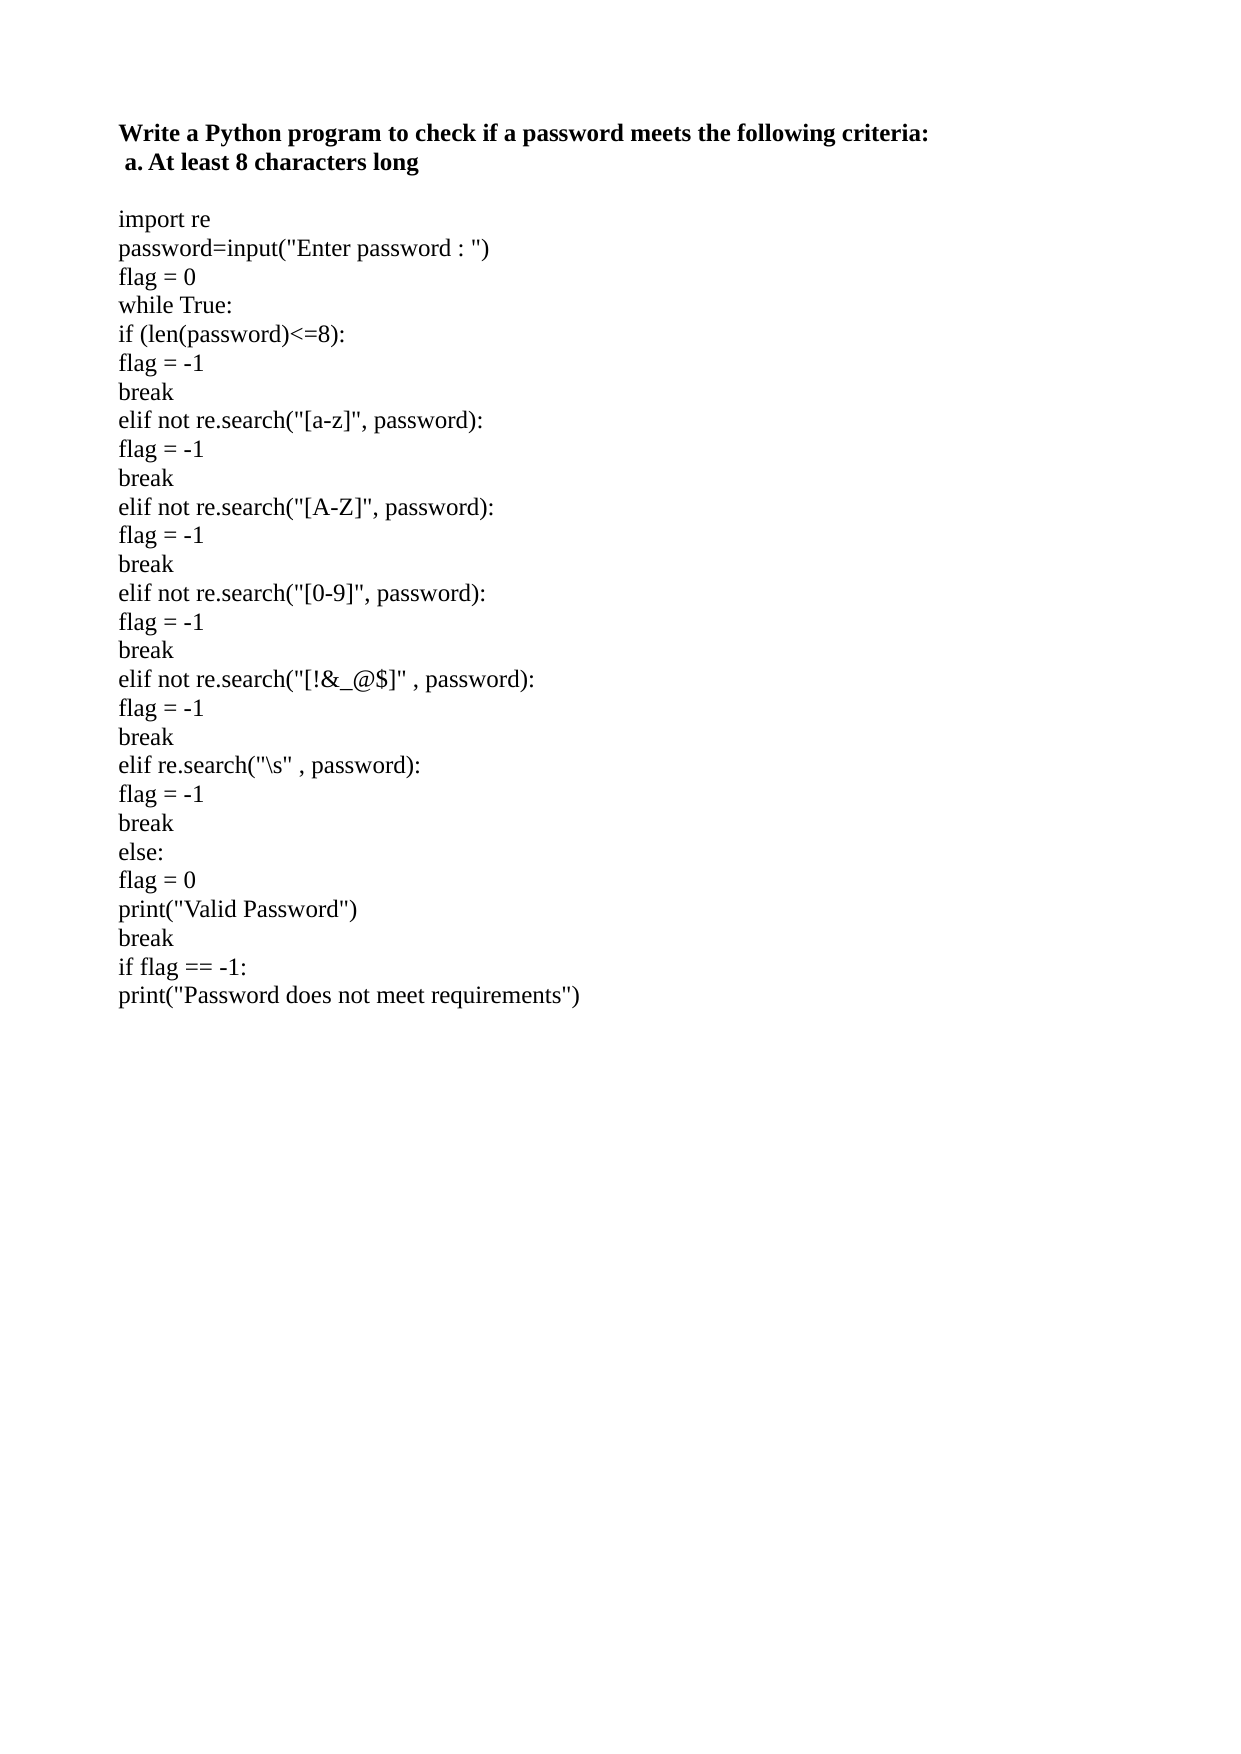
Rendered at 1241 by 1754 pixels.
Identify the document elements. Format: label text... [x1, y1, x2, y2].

text elif not re.search("[!&_@$]" , password): [118, 664, 1122, 693]
text flag = -1 [118, 693, 1122, 722]
text else: [118, 837, 1122, 866]
text elif not re.search("[a-z]", password): [118, 406, 1122, 434]
text elif not re.search("[0-9]", password): [118, 578, 1122, 607]
text Write a Python program to check if a password meets the following criteria: [118, 118, 1122, 147]
text flag = -1 [118, 434, 1122, 463]
text password=input("Enter password : ") [118, 233, 1122, 262]
text flag = 0 [118, 866, 1122, 894]
text break [118, 549, 1122, 578]
text print("Password does not meet requirements") [118, 981, 1122, 1009]
text elif re.search("\s" , password): [118, 751, 1122, 779]
text flag = -1 [118, 521, 1122, 549]
text flag = -1 [118, 348, 1122, 377]
text import re [118, 204, 1122, 233]
text a. At least 8 characters long [118, 147, 1122, 176]
text break [118, 722, 1122, 751]
text break [118, 636, 1122, 664]
text break [118, 923, 1122, 952]
text while True: [118, 291, 1122, 319]
text flag = 0 [118, 262, 1122, 291]
text flag = -1 [118, 779, 1122, 808]
text if (len(password)<=8): [118, 319, 1122, 348]
text break [118, 463, 1122, 492]
text elif not re.search("[A-Z]", password): [118, 492, 1122, 521]
text break [118, 808, 1122, 837]
text flag = -1 [118, 607, 1122, 636]
text if flag == -1: [118, 952, 1122, 981]
text print("Valid Password") [118, 894, 1122, 923]
text break [118, 377, 1122, 406]
